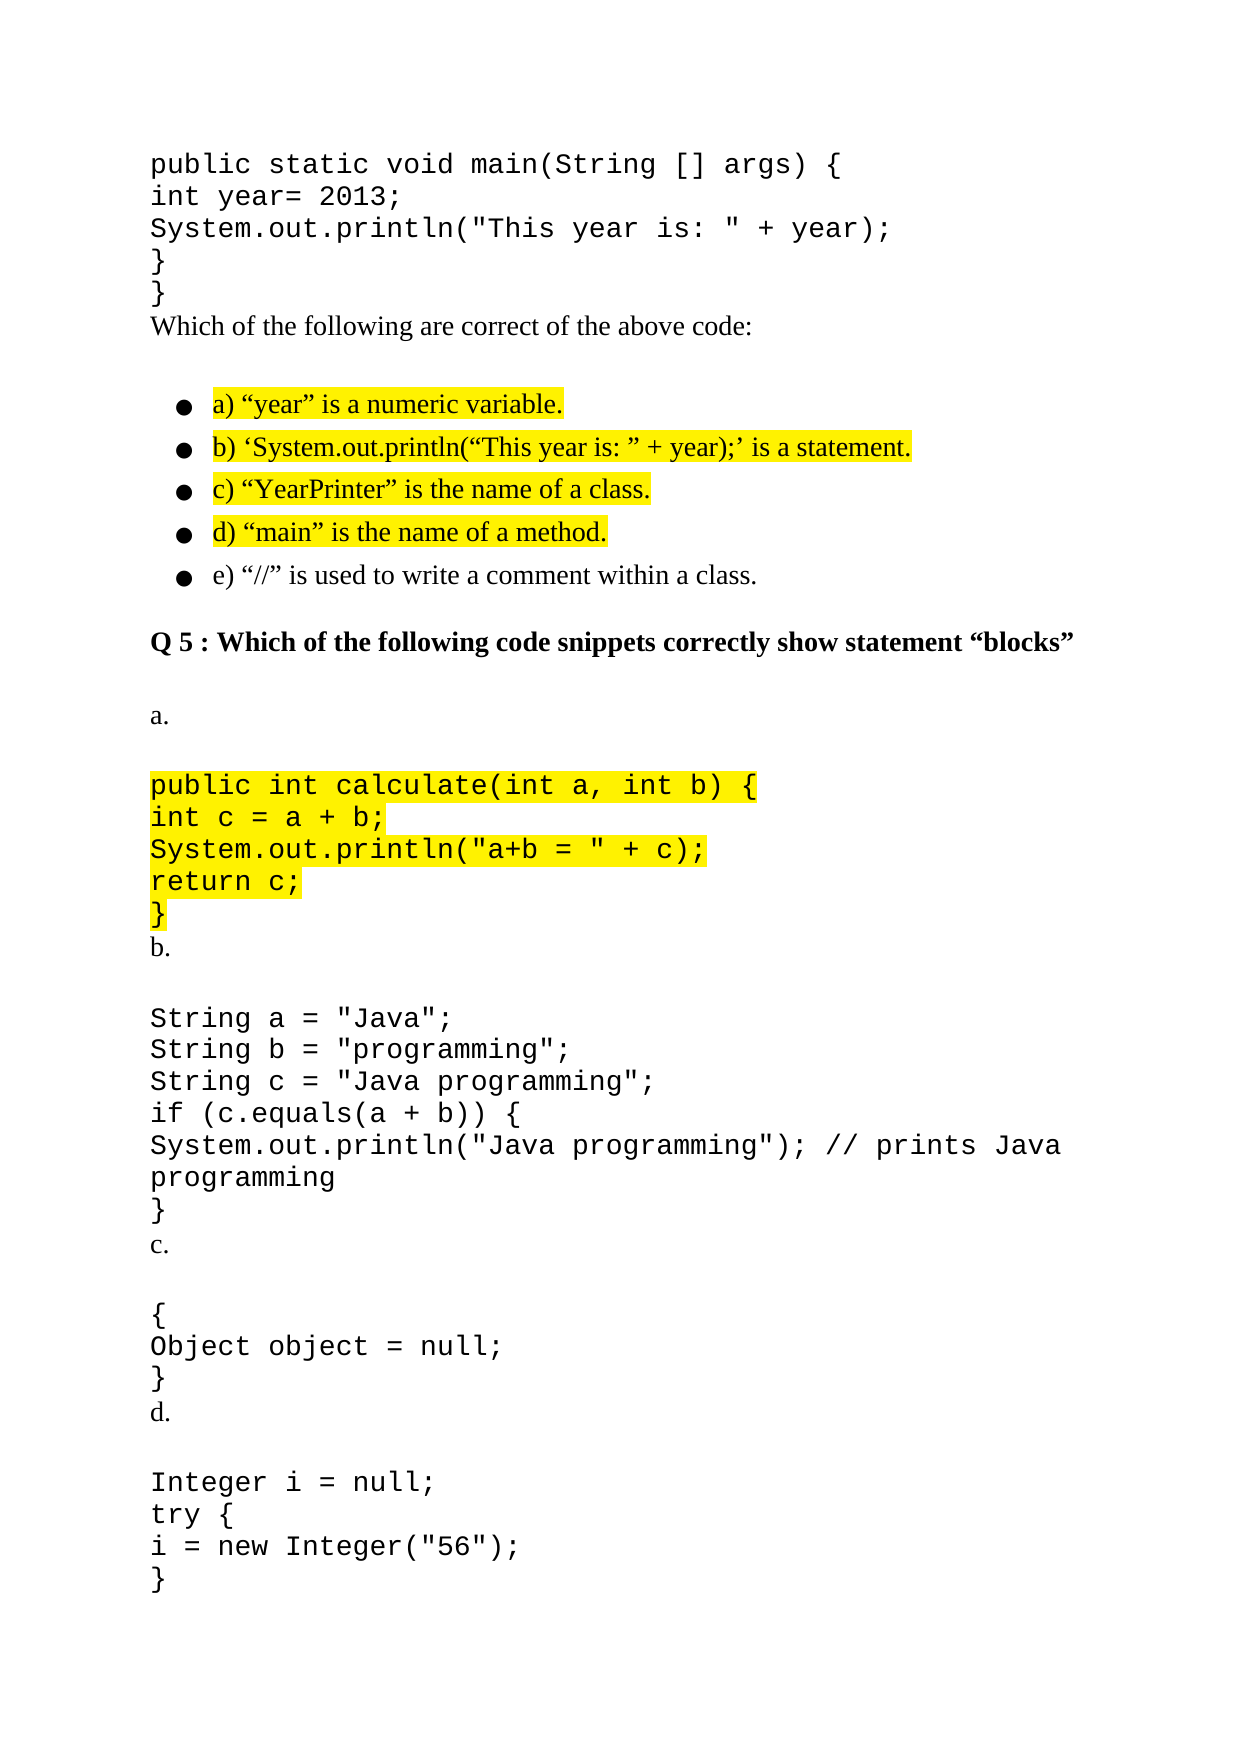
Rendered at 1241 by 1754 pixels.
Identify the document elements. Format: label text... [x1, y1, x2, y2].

text } [150, 246, 1090, 277]
list c) “YearPrinter” is the name of a class. [175, 468, 1090, 511]
text } [150, 1564, 1090, 1596]
text d. [150, 1395, 1090, 1428]
text int year= 2013; [150, 182, 1090, 214]
text { [150, 1300, 1090, 1332]
text System.out.println("This year is: " + year); [150, 214, 1090, 246]
text } [150, 1195, 1090, 1227]
text public static void main(String [] args) { [150, 150, 1090, 182]
text Integer i = null; [150, 1468, 1090, 1500]
text String c = "Java programming"; [150, 1067, 1090, 1099]
text b. [150, 931, 1090, 963]
text } [150, 1363, 1090, 1395]
text String a = "Java"; [150, 1003, 1090, 1035]
text try { [150, 1500, 1090, 1532]
text Which of the following are correct of the above code: [150, 309, 1090, 342]
list e) “//” is used to write a comment within a class. [175, 553, 1090, 596]
text if (c.equals(a + b)) { [150, 1099, 1090, 1131]
text System.out.println("a+b = " + c); [150, 835, 1090, 867]
text c. [150, 1227, 1090, 1259]
list b) ‘System.out.println(“This year is: ” + year);’ is a statement. [175, 425, 1090, 468]
text a. [150, 698, 1090, 731]
text i = new Integer("56"); [150, 1532, 1090, 1564]
text Q 5 : Which of the following code snippets correctly show statement “blocks” [150, 625, 1090, 657]
text System.out.println("Java programming"); // prints Java programming [150, 1131, 1090, 1195]
text public int calculate(int a, int b) { [150, 771, 1090, 803]
text } [150, 899, 1090, 931]
list d) “main” is the name of a method. [175, 511, 1090, 553]
text } [150, 277, 1090, 309]
list a) “year” is a numeric variable. [175, 382, 1090, 425]
text String b = "programming"; [150, 1035, 1090, 1067]
text return c; [150, 867, 1090, 899]
text Object object = null; [150, 1332, 1090, 1363]
text int c = a + b; [150, 803, 1090, 835]
